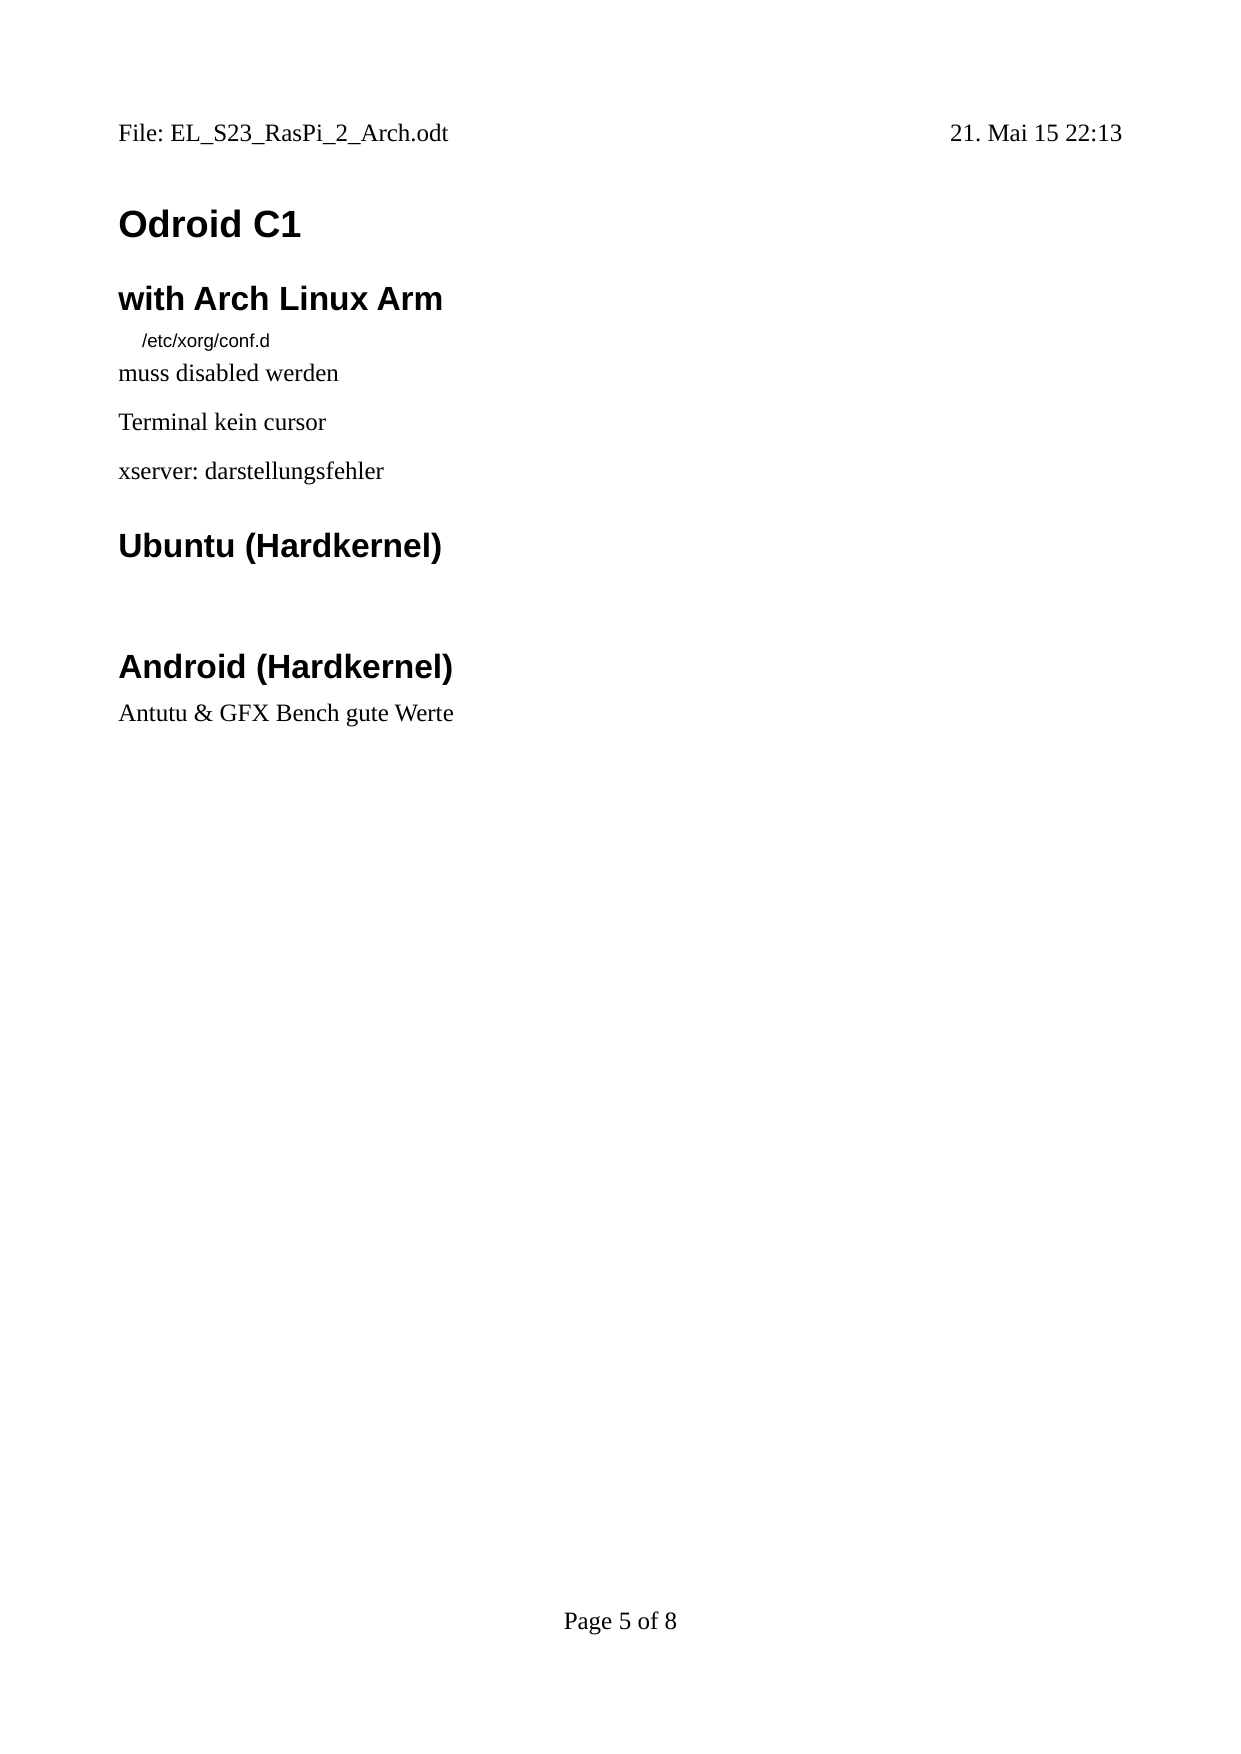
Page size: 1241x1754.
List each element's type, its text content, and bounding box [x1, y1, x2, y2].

text muss disabled werden [118, 358, 1122, 386]
subtitle Odroid C1 [118, 202, 1122, 246]
subtitle Android (Hardkernel) [118, 647, 1122, 685]
text Antutu & GFX Bench gute Werte [118, 698, 1122, 727]
text Terminal kein cursor [118, 407, 1122, 436]
subtitle with Arch Linux Arm [118, 279, 1122, 318]
text /etc/xorg/conf.d [142, 330, 1122, 352]
subtitle Ubuntu (Hardkernel) [118, 526, 1122, 564]
text xserver: darstellungsfehler [118, 456, 1122, 484]
